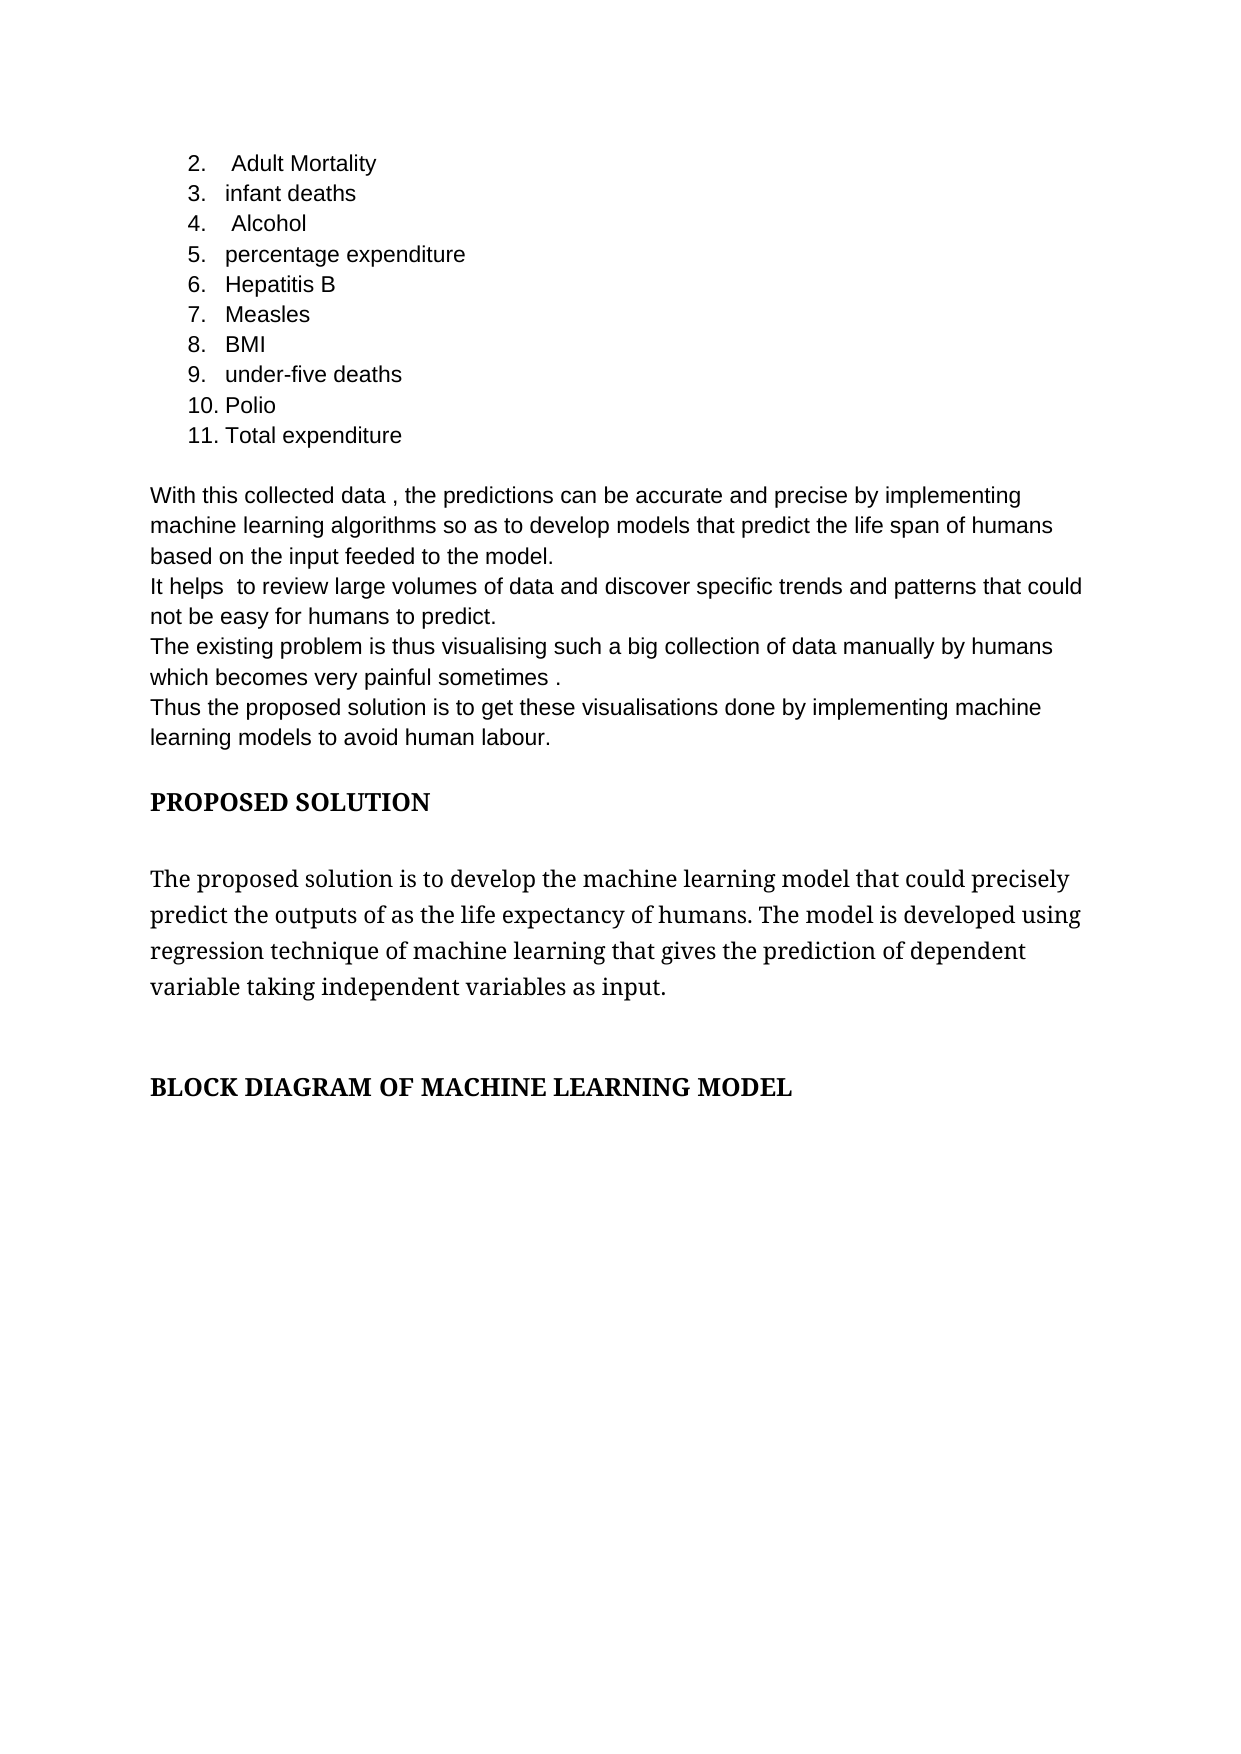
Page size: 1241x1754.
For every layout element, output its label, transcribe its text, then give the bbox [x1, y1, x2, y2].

text The proposed solution is to develop the machine learning model that could precisely predict the outputs of as the life expectancy of humans. The model is developed using regression technique of machine learning that gives the prediction of dependent variable taking independent variables as input. [150, 863, 1090, 1002]
list Measles [187, 301, 1090, 327]
text PROPOSED SOLUTION [150, 784, 1090, 818]
list under-five deaths [187, 361, 1090, 388]
list infant deaths [187, 180, 1090, 207]
text The existing problem is thus visualising such a big collection of data manually by humans which becomes very painful sometimes . [150, 633, 1090, 690]
text BLOCK DIAGRAM OF MACHINE LEARNING MODEL [150, 1070, 1090, 1104]
list Total expenditure [187, 422, 1090, 448]
list Alcohol [187, 210, 1090, 237]
text Thus the proposed solution is to get these visualisations done by implementing machine learning models to avoid human labour. [150, 694, 1090, 750]
list Polio [187, 392, 1090, 418]
list percentage expenditure [187, 241, 1090, 267]
text It helps to review large volumes of data and discover specific trends and patterns that could not be easy for humans to predict. [150, 573, 1090, 629]
list BMI [187, 331, 1090, 358]
list Adult Mortality [187, 150, 1090, 176]
list Hepatitis B [187, 271, 1090, 297]
text With this collected data , the predictions can be accurate and precise by implementing machine learning algorithms so as to develop models that predict the life span of humans based on the input feeded to the model. [150, 482, 1090, 569]
